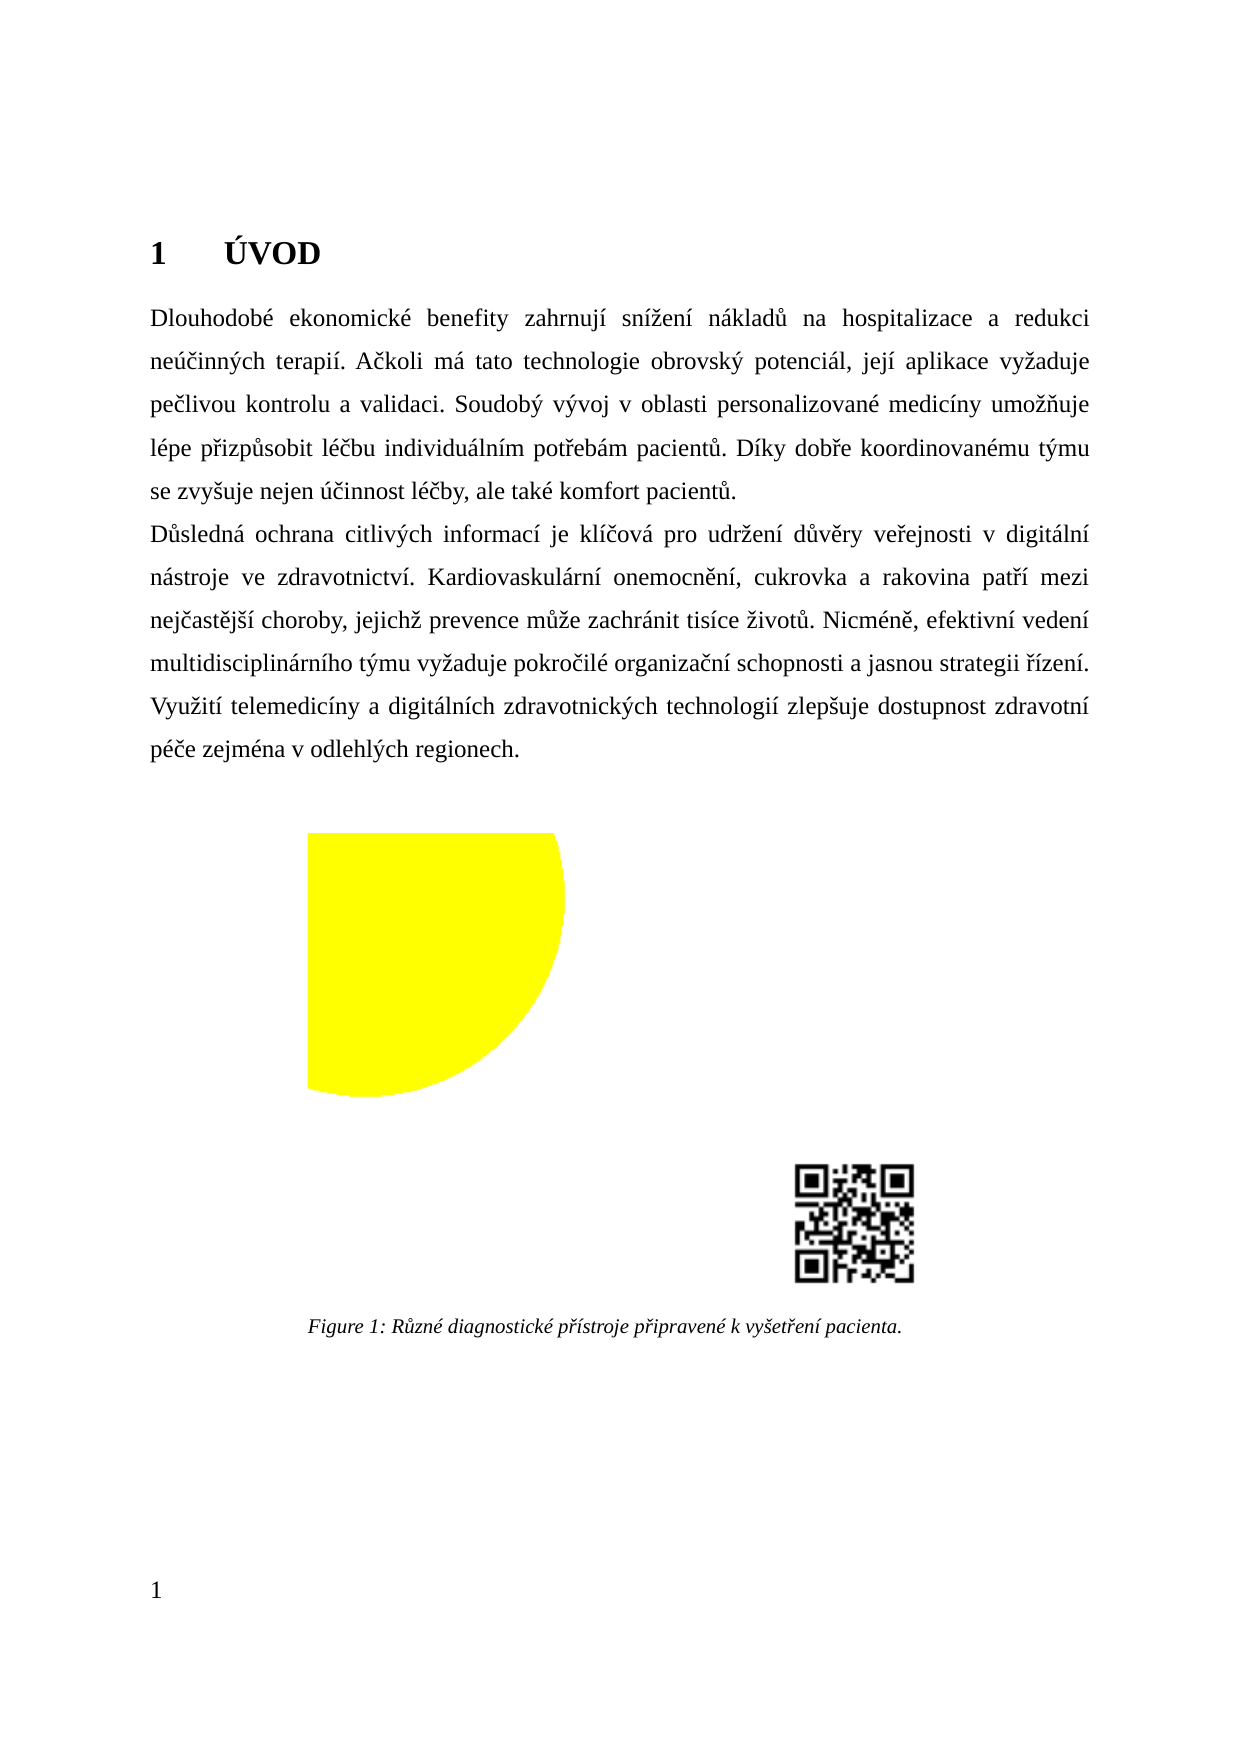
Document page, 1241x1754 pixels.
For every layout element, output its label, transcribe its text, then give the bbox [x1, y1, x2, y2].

picture [307, 833, 933, 1302]
text Dlouhodobé ekonomické benefity zahrnují snížení nákladů na hospitalizace a redukci neúčinných terapií. Ačkoli má tato technologie obrovský potenciál, její aplikace vyžaduje pečlivou kontrolu a validaci. Soudobý vývoj v oblasti personalizované medicíny umožňuje lépe přizpůsobit léčbu individuálním potřebám pacientů. Díky dobře koordinovanému týmu se zvyšuje nejen účinnost léčby, ale také komfort pacientů. [150, 303, 1090, 504]
text Důsledná ochrana citlivých informací je klíčová pro udržení důvěry veřejnosti v digitální nástroje ve zdravotnictví. Kardiovaskulární onemocnění, cukrovka a rakovina patří mezi nejčastější choroby, jejichž prevence může zachránit tisíce životů. Nicméně, efektivní vedení multidisciplinárního týmu vyžaduje pokročilé organizační schopnosti a jasnou strategii řízení. Využití telemedicíny a digitálních zdravotnických technologií zlepšuje dostupnost zdravotní péče zejména v odlehlých regionech. [150, 519, 1090, 763]
subtitle Úvod [150, 233, 1090, 272]
text Figure 1: Různé diagnostické přístroje připravené k vyšetření pacienta. [308, 1302, 933, 1338]
